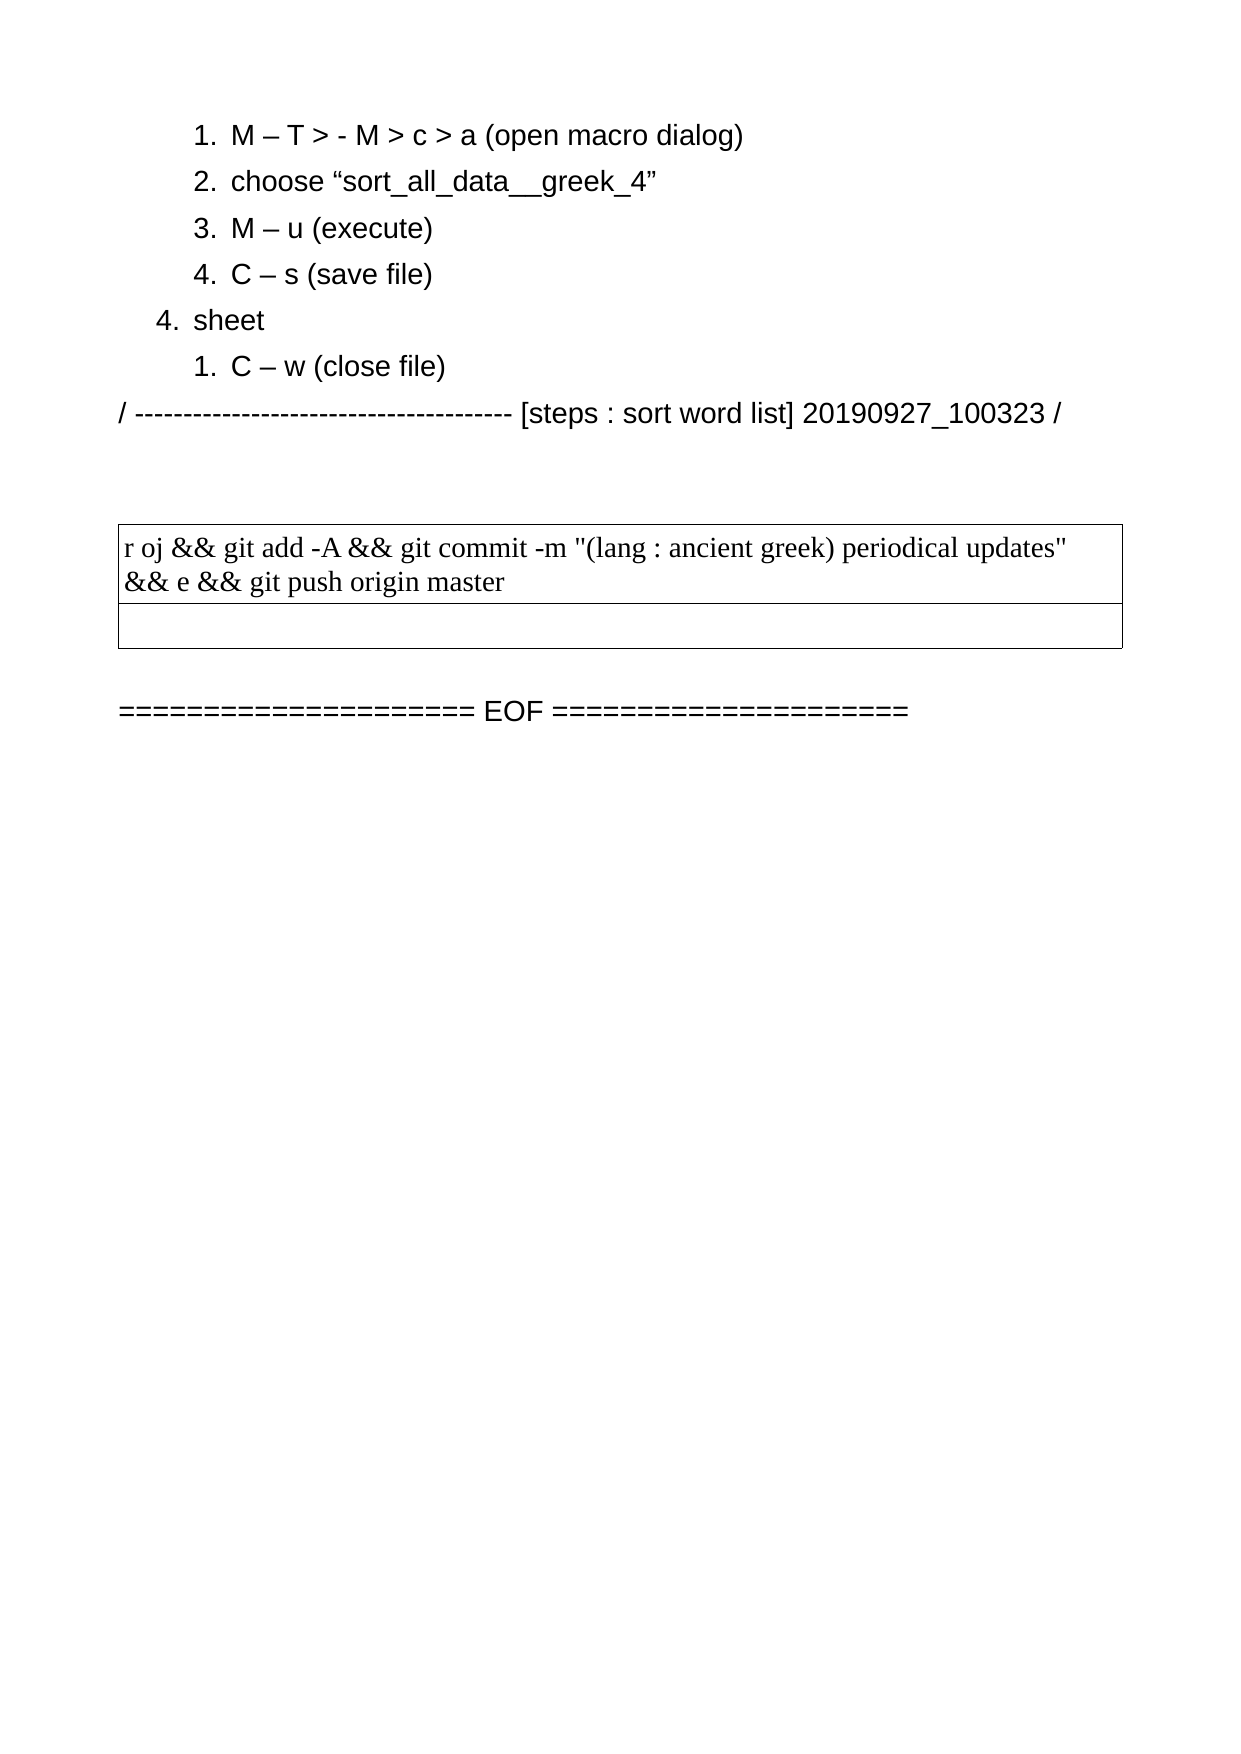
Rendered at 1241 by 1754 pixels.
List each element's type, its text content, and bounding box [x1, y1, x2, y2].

list M – T > - M > c > a (open macro dialog) [193, 118, 1122, 152]
table_header r oj && git add -A && git commit -m "(lang : ancient greek) periodical updates" && e && git push origin master [119, 525, 1122, 603]
list sheet [156, 303, 1122, 337]
text / --------------------------------------- [steps : sort word list] 20190927_100323 / [118, 396, 1122, 429]
table_cell [119, 604, 1122, 648]
text ===================== EOF ===================== [118, 694, 1122, 728]
list C – w (close file) [193, 349, 1122, 383]
list choose “sort_all_data__greek_4” [193, 164, 1122, 198]
list C – s (save file) [193, 257, 1122, 290]
list M – u (execute) [193, 211, 1122, 244]
